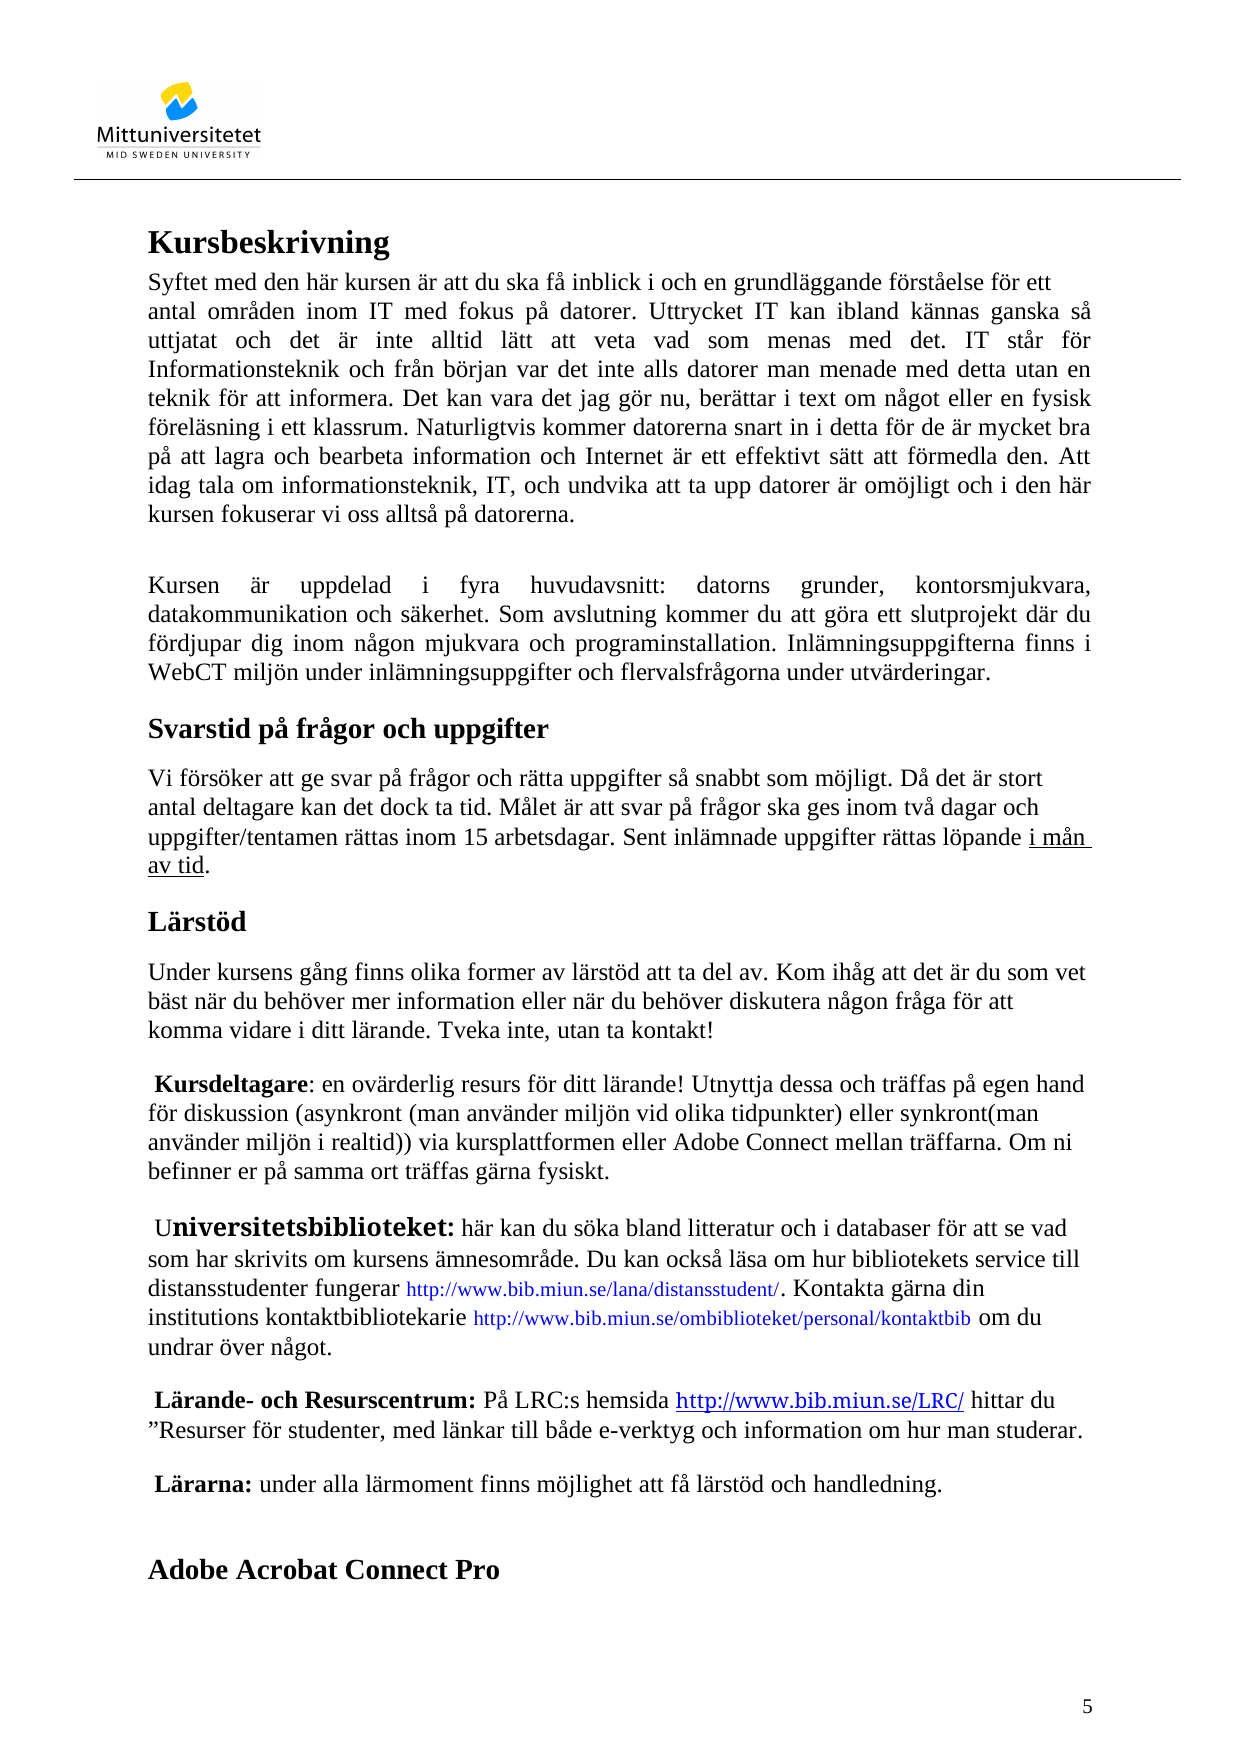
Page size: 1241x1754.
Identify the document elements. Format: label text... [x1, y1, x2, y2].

text Universitetsbiblioteket: här kan du söka bland litteratur och i databaser för att se vad som har skrivits om kursens ämnesområde. Du kan också läsa om hur bibliotekets service till distansstudenter fungerar http://www.bib.miun.se/lana/distansstudent/. Kontakta gärna din institutions kontaktbibliotekarie http://www.bib.miun.se/ombiblioteket/personal/kontaktbib om du undrar över något. [148, 1210, 1092, 1360]
text Under kursens gång finns olika former av lärstöd att ta del av. Kom ihåg att det är du som vet bäst när du behöver mer information eller när du behöver diskutera någon fråga för att komma vidare i ditt lärande. Tveka inte, utan ta kontakt! [148, 957, 1092, 1044]
text Kursen är uppdelad i fyra huvudavsnitt: datorns grunder, kontorsmjukvara, datakommunikation och säkerhet. Som avslutning kommer du att göra ett slutprojekt där du fördjupar dig inom någon mjukvara och programinstallation. Inlämningsuppgifterna finns i WebCT miljön under inlämningsuppgifter och flervalsfrågorna under utvärderingar. [148, 570, 1092, 686]
text Svarstid på frågor och uppgifter [148, 711, 1092, 744]
text Syftet med den här kursen är att du ska få inblick i och en grundläggande förståelse för ett [148, 267, 1092, 296]
text Vi försöker att ge svar på frågor och rätta uppgifter så snabbt som möjligt. Då det är stort antal deltagare kan det dock ta tid. Målet är att svar på frågor ska ges inom två dagar och uppgifter/tentamen rättas inom 15 arbetsdagar. Sent inlämnade uppgifter rättas löpande i mån av tid. [148, 763, 1092, 879]
text Kursbeskrivning [148, 222, 1092, 260]
text Lärande- och Resurscentrum: På LRC:s hemsida http://www.bib.miun.se/LRC/ hittar du ”Resurser för studenter, med länkar till både e-verktyg och information om hur man studerar. [148, 1385, 1092, 1444]
text Lärarna: under alla lärmoment finns möjlighet att få lärstöd och handledning. [148, 1469, 1092, 1498]
text Adobe Acrobat Connect Pro [148, 1552, 1092, 1586]
text Lärstöd [148, 904, 1092, 938]
text antal områden inom IT med fokus på datorer. Uttrycket IT kan ibland kännas ganska så uttjatat och det är inte alltid lätt att veta vad som menas med det. IT står för Informationsteknik och från början var det inte alls datorer man menade med detta utan en teknik för att informera. Det kan vara det jag gör nu, berättar i text om något eller en fysisk föreläsning i ett klassrum. Naturligtvis kommer datorerna snart in i detta för de är mycket bra på att lagra och bearbeta information och Internet är ett effektivt sätt att förmedla den. Att idag tala om informationsteknik, IT, och undvika att ta upp datorer är omöjligt och i den här kursen fokuserar vi oss alltså på datorerna. [148, 296, 1092, 528]
picture [97, 82, 261, 158]
text Kursdeltagare: en ovärderlig resurs för ditt lärande! Utnyttja dessa och träffas på egen hand för diskussion (asynkront (man använder miljön vid olika tidpunkter) eller synkront(man använder miljön i realtid)) via kursplattformen eller Adobe Connect mellan träffarna. Om ni befinner er på samma ort träffas gärna fysiskt. [148, 1069, 1092, 1185]
